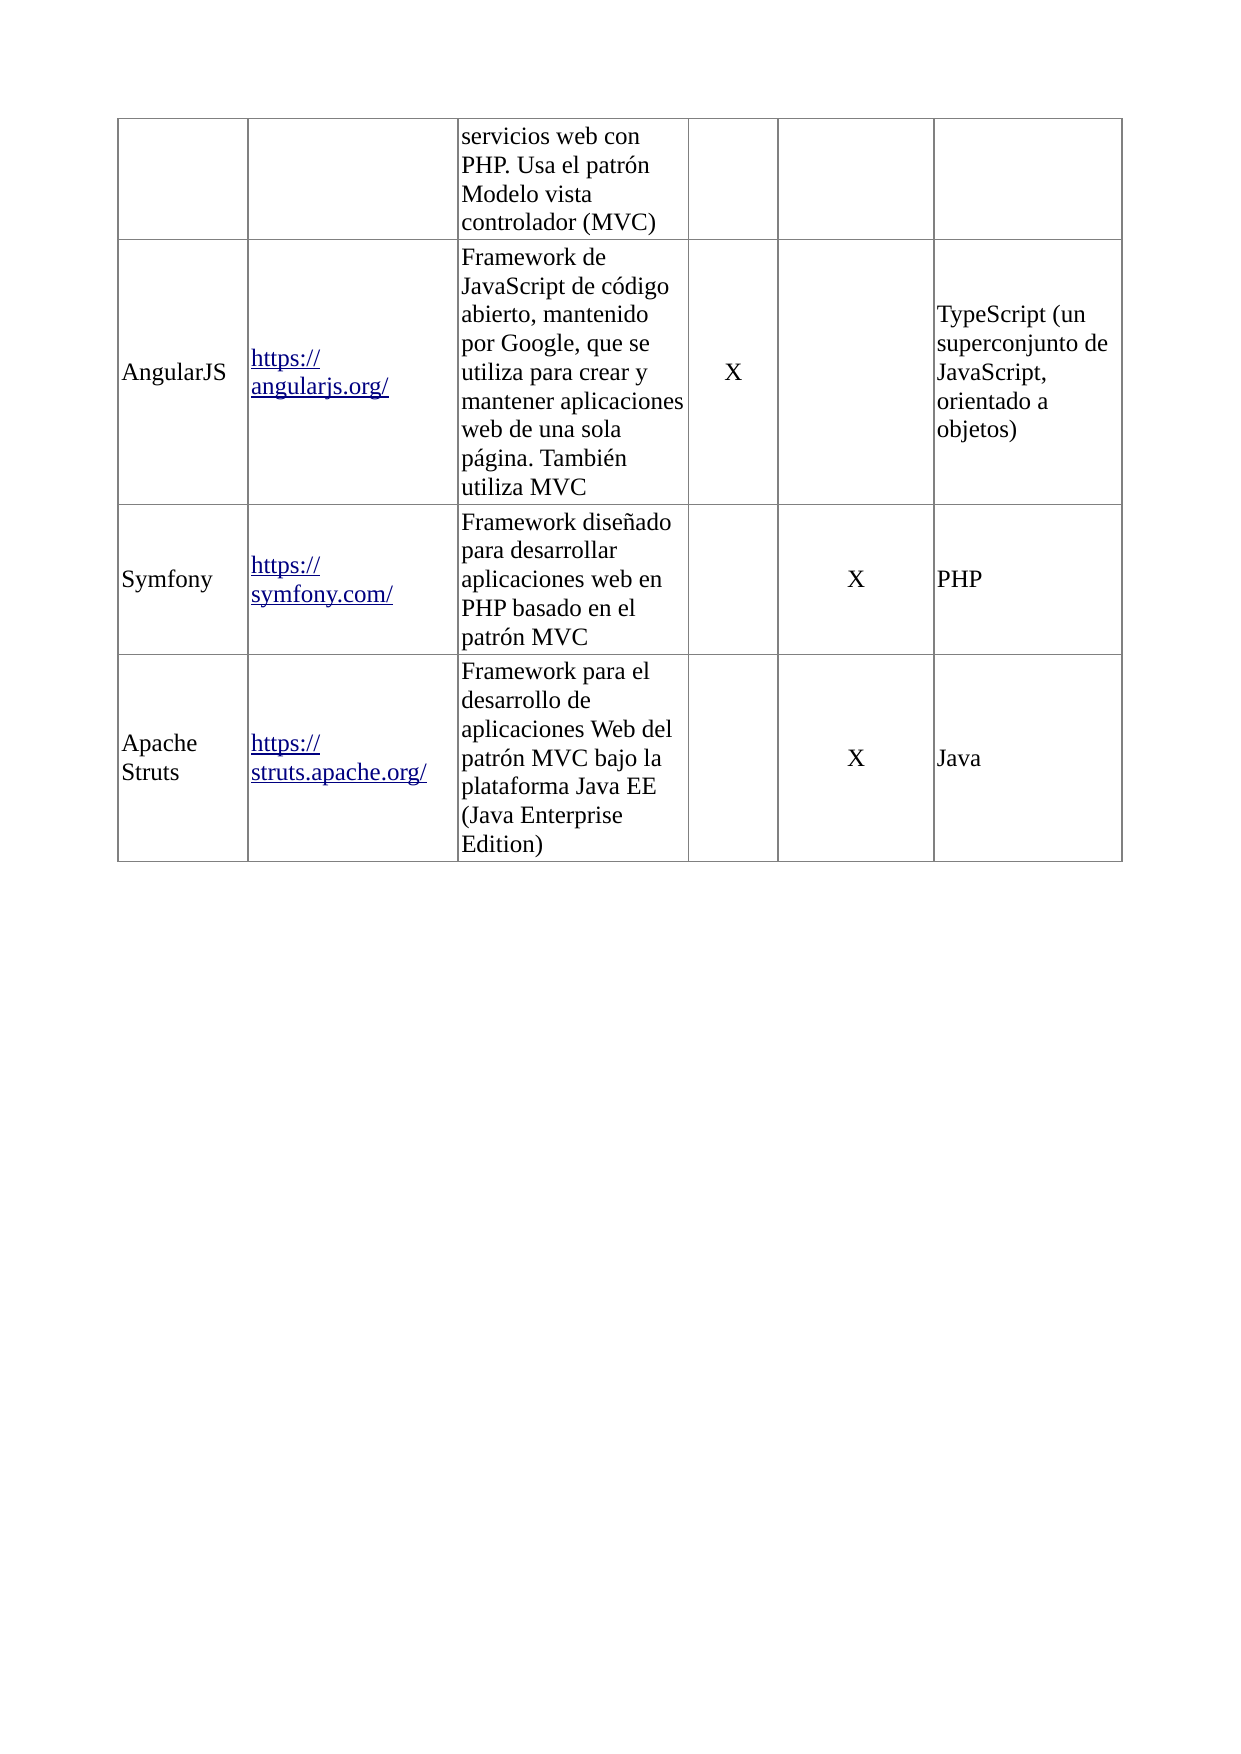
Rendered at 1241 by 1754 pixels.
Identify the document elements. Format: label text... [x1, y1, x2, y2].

table_cell [689, 119, 777, 239]
table_cell TypeScript (un superconjunto de JavaScript, orientado a objetos) [935, 240, 1121, 504]
table_cell [249, 119, 457, 239]
table_cell X [689, 240, 777, 504]
table_cell https://struts.apache.org/ [249, 655, 457, 861]
table_cell Framework de JavaScript de código abierto, mantenido por Google, que se utiliza para crear y mantener aplicaciones web de una sola página. También utiliza MVC [459, 240, 688, 504]
table_cell PHP [935, 505, 1121, 653]
table_cell Framework para el desarrollo de aplicaciones Web del patrón MVC bajo la plataforma Java EE (Java Enterprise Edition) [459, 655, 688, 861]
table_cell servicios web con PHP. Usa el patrón Modelo vista controlador (MVC) [459, 119, 688, 239]
table_cell X [779, 505, 933, 653]
table_cell AngularJS [119, 240, 247, 504]
table_cell https://angularjs.org/ [249, 240, 457, 504]
table_cell Symfony [119, 505, 247, 653]
table_cell X [779, 655, 933, 861]
table_cell [689, 505, 777, 653]
table_cell [119, 119, 247, 239]
table_cell Apache Struts [119, 655, 247, 861]
table_cell Framework diseñado para desarrollar aplicaciones web en PHP basado en el patrón MVC [459, 505, 688, 653]
table_cell Java [935, 655, 1121, 861]
table_cell [779, 240, 933, 504]
table_cell [935, 119, 1121, 239]
table_cell [779, 119, 933, 239]
table_cell [689, 655, 777, 861]
table_cell https://symfony.com/ [249, 505, 457, 653]
